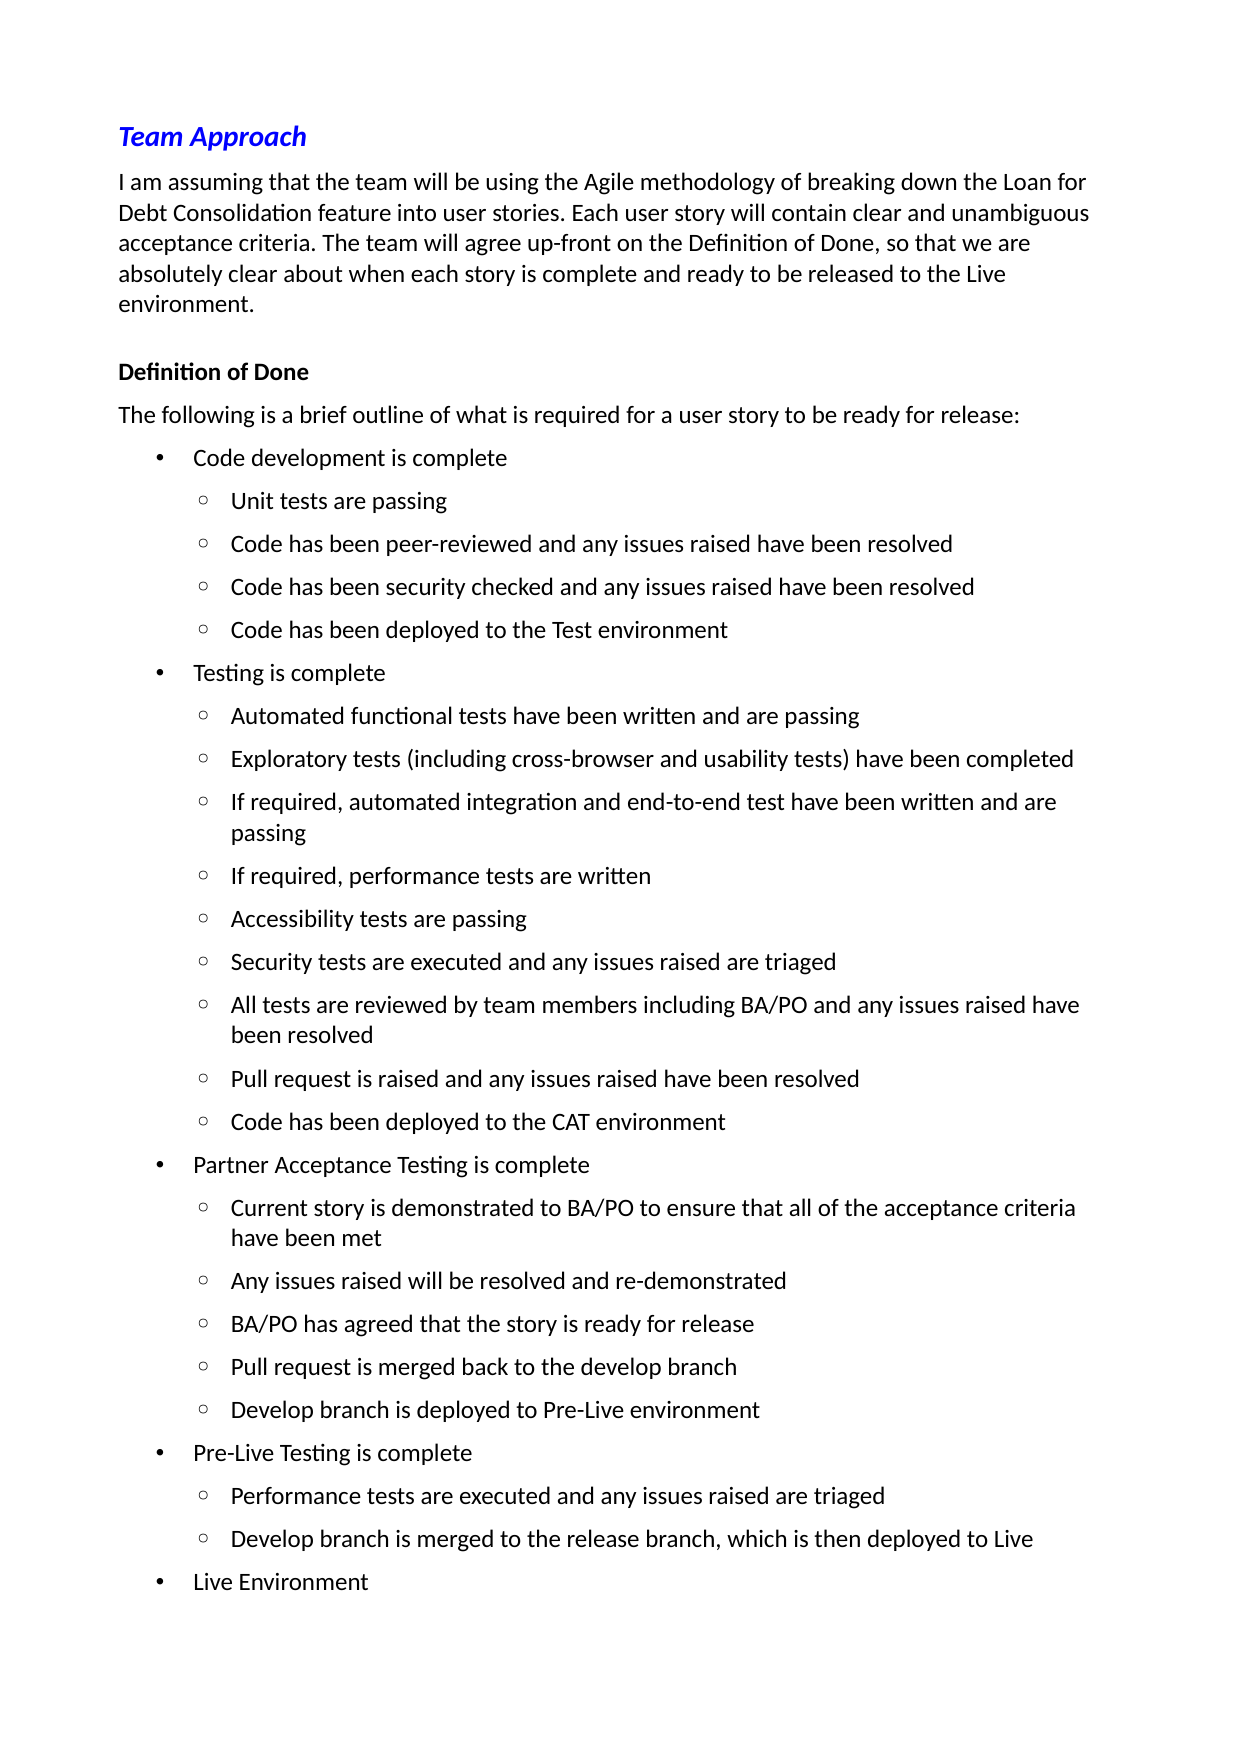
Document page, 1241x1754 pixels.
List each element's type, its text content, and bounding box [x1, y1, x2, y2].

list Accessibility tests are passing [193, 903, 1122, 934]
list Testing is complete [156, 657, 1122, 688]
subtitle Team Approach [118, 118, 1122, 154]
subtitle Definition of Done [118, 356, 1122, 387]
list Develop branch is deployed to Pre-Live environment [193, 1394, 1122, 1425]
list Any issues raised will be resolved and re-demonstrated [193, 1265, 1122, 1296]
list Pre-Live Testing is complete [156, 1437, 1122, 1468]
list All tests are reviewed by team members including BA/PO and any issues raised have been resolved [193, 989, 1122, 1050]
text The following is a brief outline of what is required for a user story to be ready for release: [118, 399, 1122, 430]
list Code has been security checked and any issues raised have been resolved [193, 571, 1122, 602]
list Code has been peer-reviewed and any issues raised have been resolved [193, 528, 1122, 559]
list Unit tests are passing [193, 485, 1122, 516]
list Code development is complete [156, 442, 1122, 473]
list If required, performance tests are written [193, 860, 1122, 891]
list Security tests are executed and any issues raised are triaged [193, 946, 1122, 977]
list Code has been deployed to the CAT environment [193, 1106, 1122, 1136]
text I am assuming that the team will be using the Agile methodology of breaking down the Loan for Debt Consolidation feature into user stories. Each user story will contain clear and unambiguous acceptance criteria. The team will agree up-front on the Definition of Done, so that we are absolutely clear about when each story is complete and ready to be released to the Live environment. [118, 166, 1122, 319]
list Live Environment [156, 1566, 1122, 1597]
list BA/PO has agreed that the story is ready for release [193, 1308, 1122, 1339]
list Automated functional tests have been written and are passing [193, 701, 1122, 731]
list Pull request is merged back to the develop branch [193, 1351, 1122, 1382]
list Partner Acceptance Testing is complete [156, 1149, 1122, 1179]
list Pull request is raised and any issues raised have been resolved [193, 1063, 1122, 1093]
list Develop branch is merged to the release branch, which is then deployed to Live [193, 1523, 1122, 1554]
list Code has been deployed to the Test environment [193, 614, 1122, 645]
list Performance tests are executed and any issues raised are triaged [193, 1480, 1122, 1511]
list If required, automated integration and end-to-end test have been written and are passing [193, 787, 1122, 848]
list Current story is demonstrated to BA/PO to ensure that all of the acceptance criteria have been met [193, 1192, 1122, 1253]
list Exploratory tests (including cross-browser and usability tests) have been completed [193, 743, 1122, 774]
